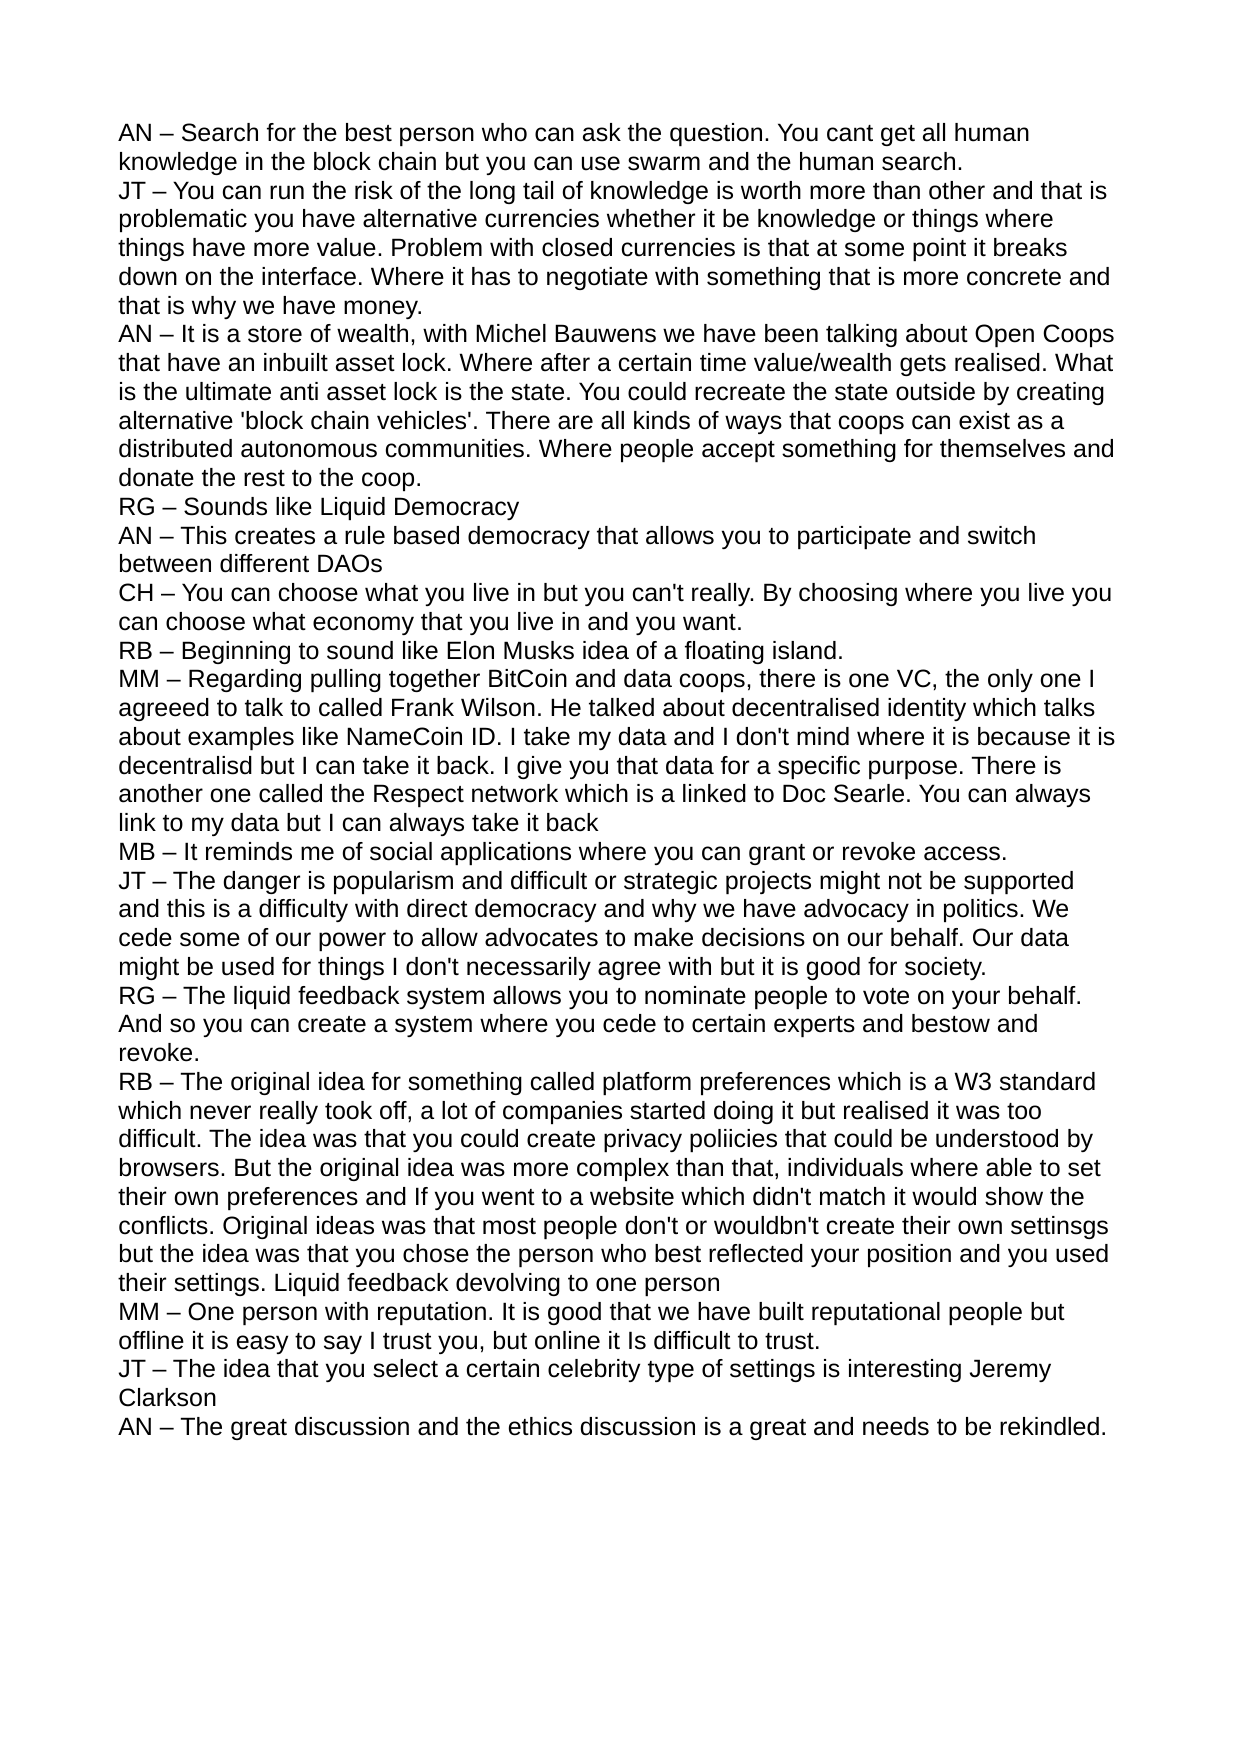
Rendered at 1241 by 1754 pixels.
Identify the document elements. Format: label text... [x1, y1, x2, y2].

text AN – It is a store of wealth, with Michel Bauwens we have been talking about Open Coops that have an inbuilt asset lock. Where after a certain time value/wealth gets realised. What is the ultimate anti asset lock is the state. You could recreate the state outside by creating alternative 'block chain vehicles'. There are all kinds of ways that coops can exist as a distributed autonomous communities. Where people accept something for themselves and donate the rest to the coop. [118, 319, 1122, 492]
text AN – The great discussion and the ethics discussion is a great and needs to be rekindled. [118, 1412, 1122, 1441]
text RB – Beginning to sound like Elon Musks idea of a floating island. [118, 636, 1122, 664]
text RG – The liquid feedback system allows you to nominate people to vote on your behalf. And so you can create a system where you cede to certain experts and bestow and revoke. [118, 981, 1122, 1067]
text CH – You can choose what you live in but you can't really. By choosing where you live you can choose what economy that you live in and you want. [118, 578, 1122, 636]
text RB – The original idea for something called platform preferences which is a W3 standard which never really took off, a lot of companies started doing it but realised it was too difficult. The idea was that you could create privacy poliicies that could be understood by browsers. But the original idea was more complex than that, individuals where able to set their own preferences and If you went to a website which didn't match it would show the conflicts. Original ideas was that most people don't or wouldbn't create their own settinsgs but the idea was that you chose the person who best reflected your position and you used their settings. Liquid feedback devolving to one person [118, 1067, 1122, 1297]
text MM – One person with reputation. It is good that we have built reputational people but offline it is easy to say I trust you, but online it Is difficult to trust. [118, 1297, 1122, 1354]
text MB – It reminds me of social applications where you can grant or revoke access. [118, 837, 1122, 866]
text AN – Search for the best person who can ask the question. You cant get all human knowledge in the block chain but you can use swarm and the human search. [118, 118, 1122, 176]
text JT – The danger is popularism and difficult or strategic projects might not be supported and this is a difficulty with direct democracy and why we have advocacy in politics. We cede some of our power to allow advocates to make decisions on our behalf. Our data might be used for things I don't necessarily agree with but it is good for society. [118, 866, 1122, 981]
text JT – You can run the risk of the long tail of knowledge is worth more than other and that is problematic you have alternative currencies whether it be knowledge or things where things have more value. Problem with closed currencies is that at some point it breaks down on the interface. Where it has to negotiate with something that is more concrete and that is why we have money. [118, 176, 1122, 319]
text JT – The idea that you select a certain celebrity type of settings is interesting Jeremy Clarkson [118, 1354, 1122, 1412]
text MM – Regarding pulling together BitCoin and data coops, there is one VC, the only one I agreeed to talk to called Frank Wilson. He talked about decentralised identity which talks about examples like NameCoin ID. I take my data and I don't mind where it is because it is decentralisd but I can take it back. I give you that data for a specific purpose. There is another one called the Respect network which is a linked to Doc Searle. You can always link to my data but I can always take it back [118, 664, 1122, 837]
text RG – Sounds like Liquid Democracy [118, 492, 1122, 521]
text AN – This creates a rule based democracy that allows you to participate and switch between different DAOs [118, 521, 1122, 578]
